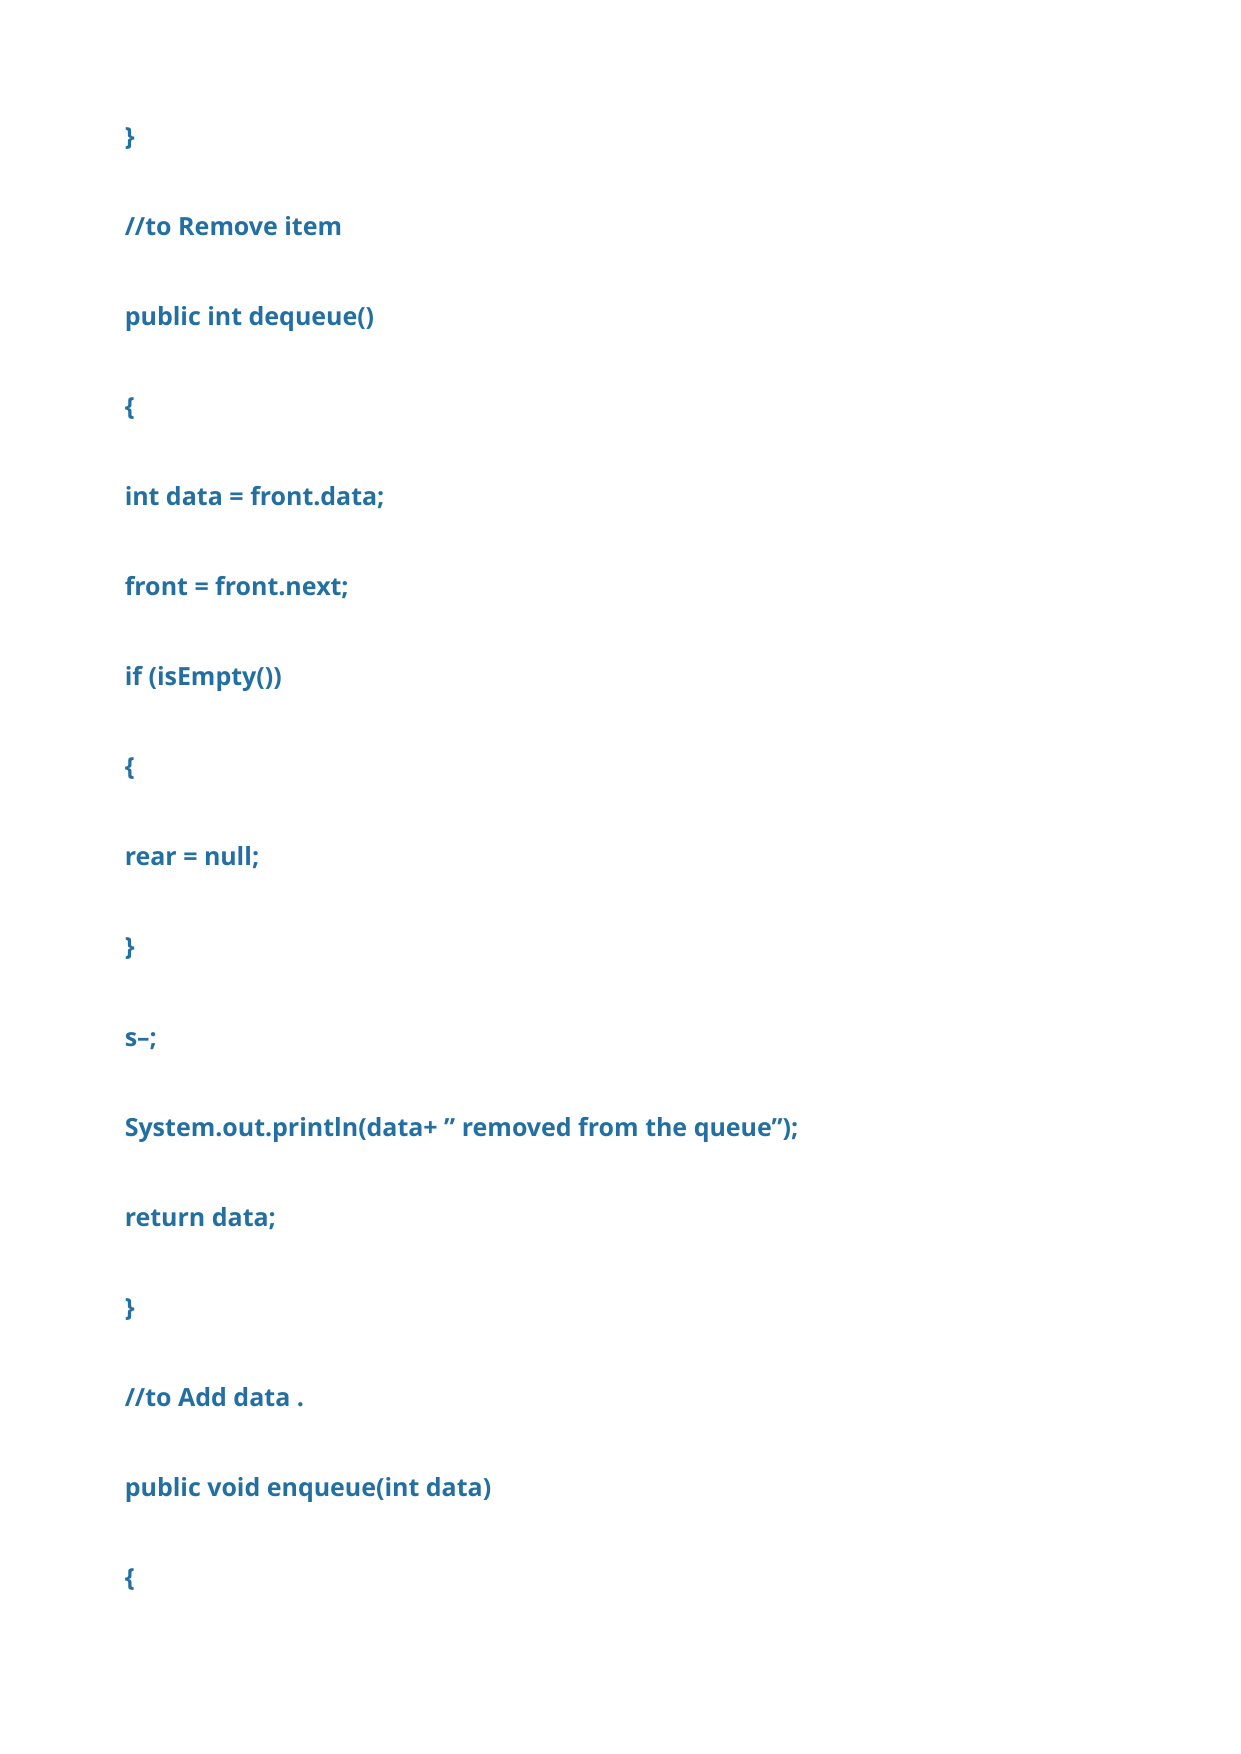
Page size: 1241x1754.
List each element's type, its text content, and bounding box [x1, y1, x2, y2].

text public void enqueue(int data) [118, 1470, 1122, 1504]
text } [118, 929, 1122, 963]
text front = front.next; [118, 569, 1122, 603]
text { [118, 749, 1122, 783]
text public int dequeue() [118, 298, 1122, 332]
text { [118, 388, 1122, 422]
text System.out.println(data+ ” removed from the queue”); [118, 1109, 1122, 1143]
text return data; [118, 1199, 1122, 1233]
text { [118, 1560, 1122, 1594]
text rear = null; [118, 839, 1122, 873]
text if (isEmpty()) [118, 659, 1122, 693]
text s–; [118, 1019, 1122, 1053]
text } [118, 118, 1122, 152]
text int data = front.data; [118, 478, 1122, 513]
text //to Add data . [118, 1379, 1122, 1414]
text //to Remove item [118, 208, 1122, 242]
text } [118, 1289, 1122, 1323]
